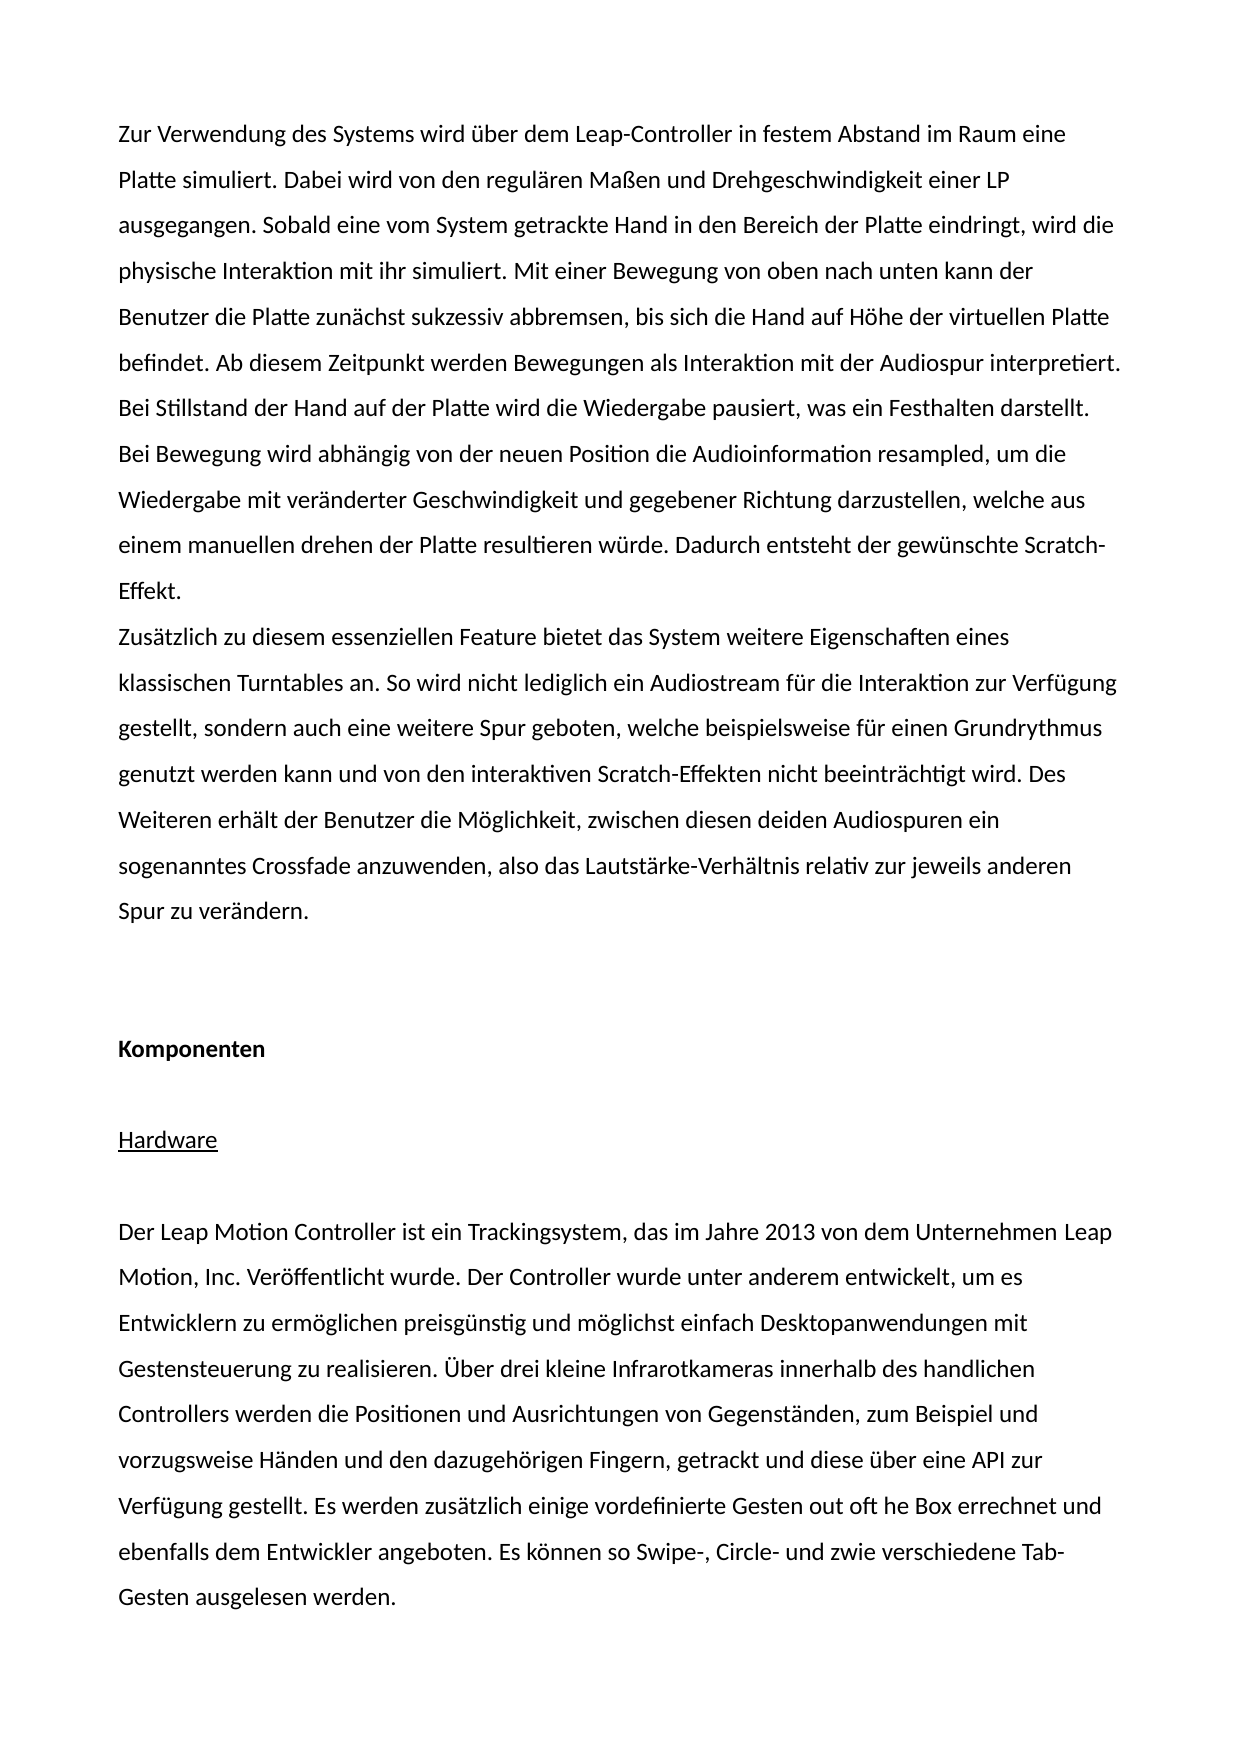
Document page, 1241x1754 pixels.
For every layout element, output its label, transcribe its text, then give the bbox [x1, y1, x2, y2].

text Zur Verwendung des Systems wird über dem Leap-Controller in festem Abstand im Raum eine Platte simuliert. Dabei wird von den regulären Maßen und Drehgeschwindigkeit einer LP ausgegangen. Sobald eine vom System getrackte Hand in den Bereich der Platte eindringt, wird die physische Interaktion mit ihr simuliert. Mit einer Bewegung von oben nach unten kann der Benutzer die Platte zunächst sukzessiv abbremsen, bis sich die Hand auf Höhe der virtuellen Platte befindet. Ab diesem Zeitpunkt werden Bewegungen als Interaktion mit der Audiospur interpretiert. Bei Stillstand der Hand auf der Platte wird die Wiedergabe pausiert, was ein Festhalten darstellt. Bei Bewegung wird abhängig von der neuen Position die Audioinformation resampled, um die Wiedergabe mit veränderter Geschwindigkeit und gegebener Richtung darzustellen, welche aus einem manuellen drehen der Platte resultieren würde. Dadurch entsteht der gewünschte Scratch-Effekt. [118, 118, 1122, 606]
text Der Leap Motion Controller ist ein Trackingsystem, das im Jahre 2013 von dem Unternehmen Leap Motion, Inc. Veröffentlicht wurde. Der Controller wurde unter anderem entwickelt, um es Entwicklern zu ermöglichen preisgünstig und möglichst einfach Desktopanwendungen mit Gestensteuerung zu realisieren. Über drei kleine Infrarotkameras innerhalb des handlichen Controllers werden die Positionen und Ausrichtungen von Gegenständen, zum Beispiel und vorzugsweise Händen und den dazugehörigen Fingern, getrackt und diese über eine API zur Verfügung gestellt. Es werden zusätzlich einige vordefinierte Gesten out oft he Box errechnet und ebenfalls dem Entwickler angeboten. Es können so Swipe-, Circle- und zwie verschiedene Tab-Gesten ausgelesen werden. [118, 1216, 1122, 1612]
text Hardware [118, 1124, 1122, 1155]
text Zusätzlich zu diesem essenziellen Feature bietet das System weitere Eigenschaften eines klassischen Turntables an. So wird nicht lediglich ein Audiostream für die Interaktion zur Verfügung gestellt, sondern auch eine weitere Spur geboten, welche beispielsweise für einen Grundrythmus genutzt werden kann und von den interaktiven Scratch-Effekten nicht beeinträchtigt wird. Des Weiteren erhält der Benutzer die Möglichkeit, zwischen diesen deiden Audiospuren ein sogenanntes Crossfade anzuwenden, also das Lautstärke-Verhältnis relativ zur jeweils anderen Spur zu verändern. [118, 621, 1122, 926]
text Komponenten [118, 1033, 1122, 1063]
